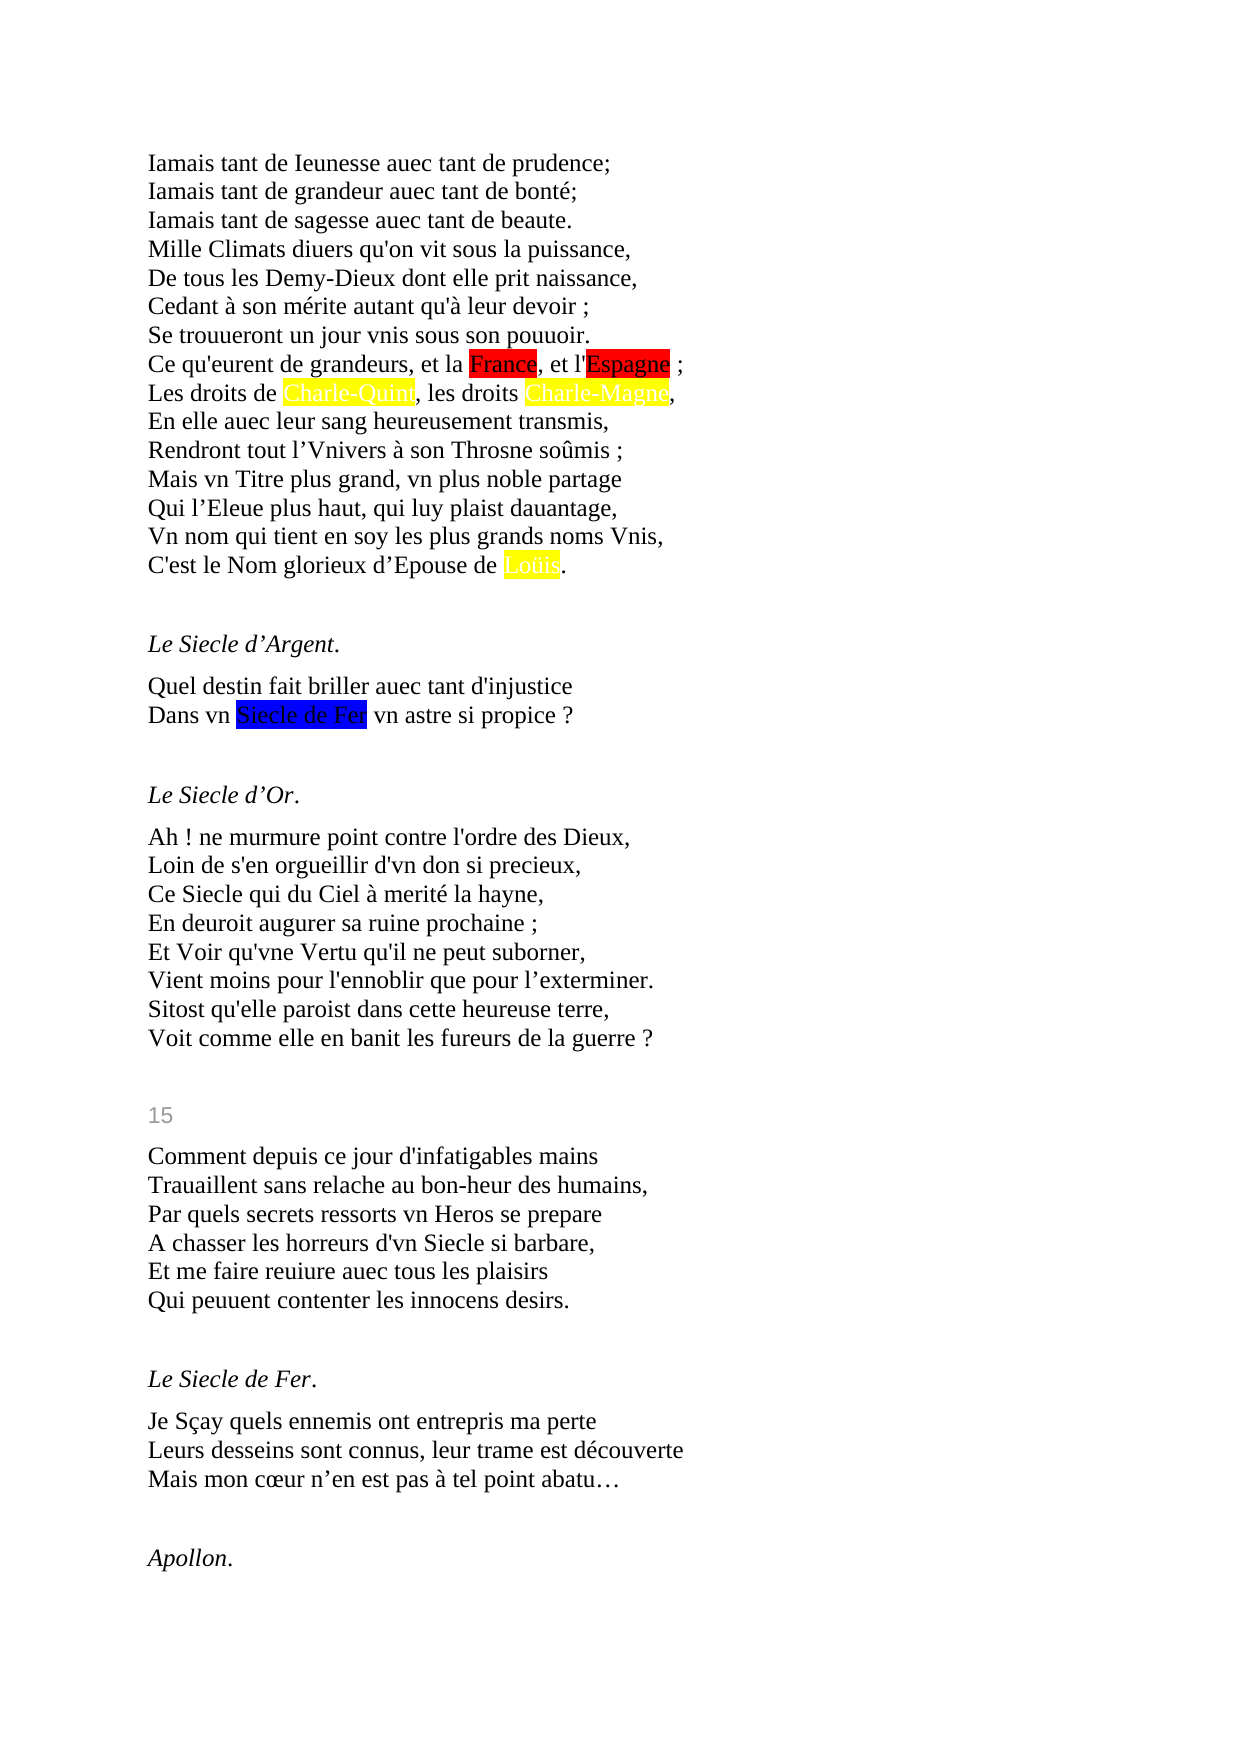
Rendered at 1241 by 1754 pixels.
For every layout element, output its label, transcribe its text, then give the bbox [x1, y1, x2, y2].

text Ah ! ne murmure point contre l'ordre des Dieux, [148, 822, 1093, 850]
text Les droits de Charle-Quint, les droits Charle-Magne, [148, 378, 283, 406]
text En elle auec leur sang heureusement transmis, [148, 406, 1093, 435]
text Cedant à son mérite autant qu'à leur devoir ; [148, 291, 1093, 320]
text Iamais tant de grandeur auec tant de bonté; [148, 176, 1093, 205]
text Vient moins pour l'ennoblir que pour l’exterminer. [148, 965, 1093, 994]
text Sitost qu'elle paroist dans cette heureuse terre, [148, 994, 1093, 1023]
text A chasser les horreurs d'vn Siecle si barbare, [148, 1228, 1093, 1256]
text Se trouueront un jour vnis sous son pouuoir. [148, 320, 1093, 349]
text Les droits de Charle-Quint, les droits Charle-Magne, [669, 378, 1093, 406]
text 15 [173, 1102, 1093, 1129]
text Voit comme elle en banit les fureurs de la guerre ? [148, 1023, 1093, 1052]
text Et me faire reuiure auec tous les plaisirs [148, 1256, 1093, 1285]
text Ce Siecle qui du Ciel à merité la hayne, [148, 879, 1093, 908]
text C'est le Nom glorieux d’Epouse de Loüis. [148, 550, 504, 579]
text Comment depuis ce jour d'infatigables mains [148, 1141, 1093, 1170]
text Mais vn Titre plus grand, vn plus noble partage [148, 464, 1093, 493]
text Le Siecle de Fer. [148, 1364, 1093, 1393]
text Mais mon cœur n’en est pas à tel point abatu… [148, 1464, 1093, 1493]
text Dans vn Siecle de Fer vn astre si propice ? [148, 700, 236, 729]
text Je Sçay quels ennemis ont entrepris ma perte [148, 1406, 1093, 1435]
text Qui l’Eleue plus haut, qui luy plaist dauantage, [148, 493, 1093, 521]
text Vn nom qui tient en soy les plus grands noms Vnis, [148, 521, 1093, 550]
text Trauaillent sans relache au bon-heur des humains, [148, 1170, 1093, 1199]
text Mille Climats diuers qu'on vit sous la puissance, [148, 234, 1093, 263]
text Iamais tant de Ieunesse auec tant de prudence; [148, 148, 1093, 176]
text Par quels secrets ressorts vn Heros se prepare [148, 1199, 1093, 1228]
text Qui peuuent contenter les innocens desirs. [148, 1285, 1093, 1314]
text Ce qu'eurent de grandeurs, et la France, et l'Espagne ; [670, 349, 1093, 378]
text En deuroit augurer sa ruine prochaine ; [148, 908, 1093, 937]
text Ce qu'eurent de grandeurs, et la France, et l'Espagne ; [537, 349, 586, 378]
text Leurs desseins sont connus, leur trame est découverte [148, 1435, 1093, 1464]
text Le Siecle d’Argent. [148, 629, 1093, 658]
text Ce qu'eurent de grandeurs, et la France, et l'Espagne ; [148, 349, 469, 378]
text Iamais tant de sagesse auec tant de beaute. [148, 205, 1093, 234]
text Rendront tout l’Vnivers à son Throsne soûmis ; [148, 435, 1093, 464]
text De tous les Demy-Dieux dont elle prit naissance, [148, 263, 1093, 291]
text Et Voir qu'vne Vertu qu'il ne peut suborner, [148, 937, 1093, 965]
text Dans vn Siecle de Fer vn astre si propice ? [367, 700, 1093, 729]
text Le Siecle d’Or. [148, 780, 1093, 808]
text Les droits de Charle-Quint, les droits Charle-Magne, [415, 378, 525, 406]
text Quel destin fait briller auec tant d'injustice [148, 671, 1093, 700]
text Loin de s'en orgueillir d'vn don si precieux, [148, 850, 1093, 879]
text Apollon. [148, 1543, 1093, 1572]
text C'est le Nom glorieux d’Epouse de Loüis. [560, 550, 1093, 579]
